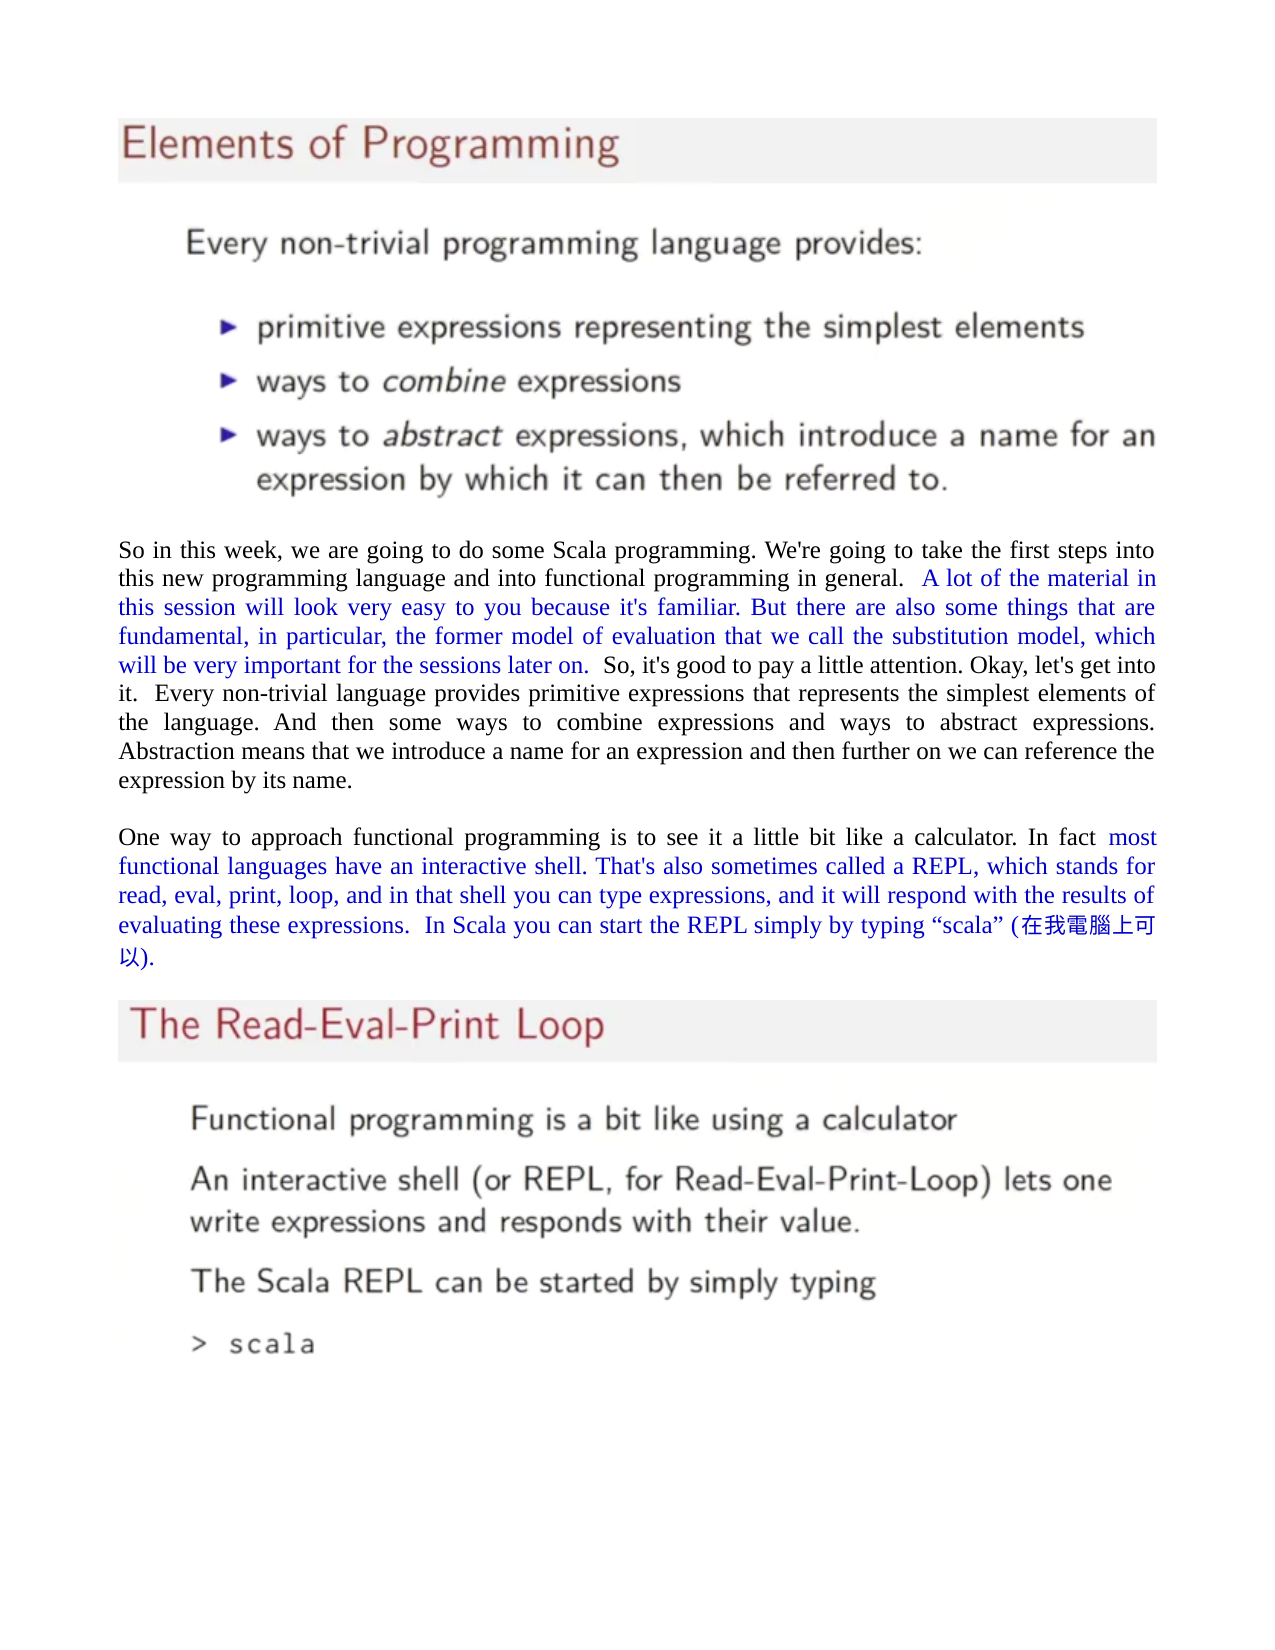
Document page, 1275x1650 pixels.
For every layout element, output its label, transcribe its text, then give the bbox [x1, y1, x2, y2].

text So in this week, we are going to do some Scala programming. We're going to take the first steps into this new programming language and into functional programming in general. A lot of the material in this session will look very easy to you because it's familiar. But there are also some things that are fundamental, in particular, the former model of evaluation that we call the substitution model, which will be very important for the sessions later on. So, it's good to pay a little attention. Okay, let's get into it. Every non-trivial language provides primitive expressions that represents the simplest elements of the language. And then some ways to combine expressions and ways to abstract expressions. Abstraction means that we introduce a name for an expression and then further on we can reference the expression by its name. [118, 535, 1157, 793]
text One way to approach functional programming is to see it a little bit like a calculator. In fact most functional languages have an interactive shell. That's also sometimes called a REPL, which stands for read, eval, print, loop, and in that shell you can type expressions, and it will respond with the results of evaluating these expressions. In Scala you can start the REPL simply by typing “scala” (在我電腦上可以). [118, 822, 1157, 972]
picture [118, 1000, 1157, 1364]
picture [118, 118, 1157, 506]
